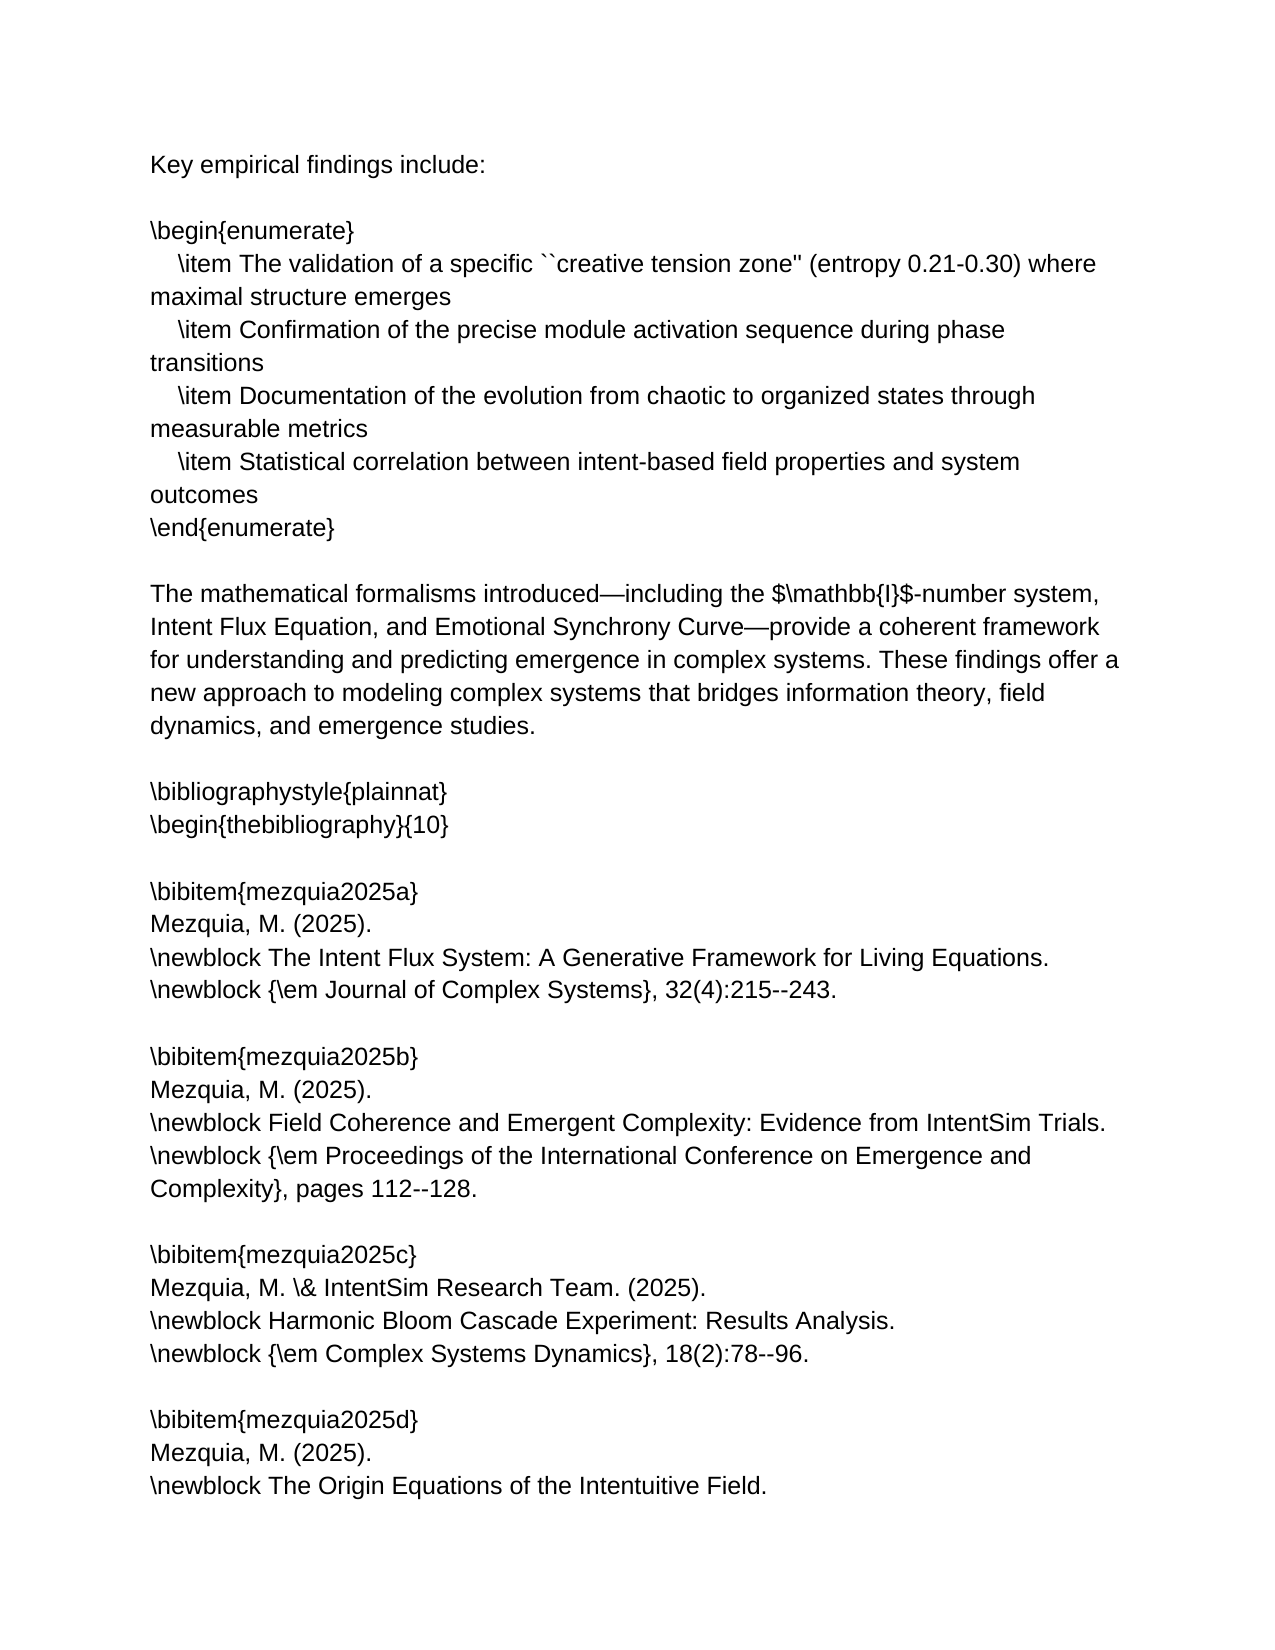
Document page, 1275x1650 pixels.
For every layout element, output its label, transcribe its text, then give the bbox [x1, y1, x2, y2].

text \newblock The Intent Flux System: A Generative Framework for Living Equations. [150, 942, 1125, 971]
text \begin{thebibliography}{10} [150, 810, 1125, 839]
text \newblock Field Coherence and Emergent Complexity: Evidence from IntentSim Trials. [150, 1108, 1125, 1136]
text Mezquia, M. (2025). [150, 909, 1125, 938]
text \item Confirmation of the precise module activation sequence during phase transitions [150, 315, 1125, 377]
text \begin{enumerate} [150, 216, 1125, 245]
text Mezquia, M. (2025). [150, 1438, 1125, 1467]
text \bibitem{mezquia2025a} [150, 876, 1125, 905]
text \bibitem{mezquia2025c} [150, 1240, 1125, 1268]
text \bibitem{mezquia2025b} [150, 1042, 1125, 1070]
text \newblock {\em Proceedings of the International Conference on Emergence and Complexity}, pages 112--128. [150, 1141, 1125, 1202]
text \end{enumerate} [150, 513, 1125, 542]
text \newblock The Origin Equations of the Intentuitive Field. [150, 1471, 1125, 1499]
text \bibitem{mezquia2025d} [150, 1405, 1125, 1433]
text Mezquia, M. \& IntentSim Research Team. (2025). [150, 1273, 1125, 1301]
text The mathematical formalisms introduced—including the $\mathbb{I}$-number system, Intent Flux Equation, and Emotional Synchrony Curve—provide a coherent framework for understanding and predicting emergence in complex systems. These findings offer a new approach to modeling complex systems that bridges information theory, field dynamics, and emergence studies. [150, 579, 1125, 740]
text \item Statistical correlation between intent-based field properties and system outcomes [150, 447, 1125, 509]
text \item The validation of a specific ``creative tension zone'' (entropy 0.21-0.30) where maximal structure emerges [150, 249, 1125, 311]
text \newblock Harmonic Bloom Cascade Experiment: Results Analysis. [150, 1306, 1125, 1334]
text \newblock {\em Complex Systems Dynamics}, 18(2):78--96. [150, 1339, 1125, 1367]
text \newblock {\em Journal of Complex Systems}, 32(4):215--243. [150, 976, 1125, 1004]
text Mezquia, M. (2025). [150, 1074, 1125, 1103]
text Key empirical findings include: [150, 150, 1125, 179]
text \item Documentation of the evolution from chaotic to organized states through measurable metrics [150, 381, 1125, 443]
text \bibliographystyle{plainnat} [150, 777, 1125, 806]
